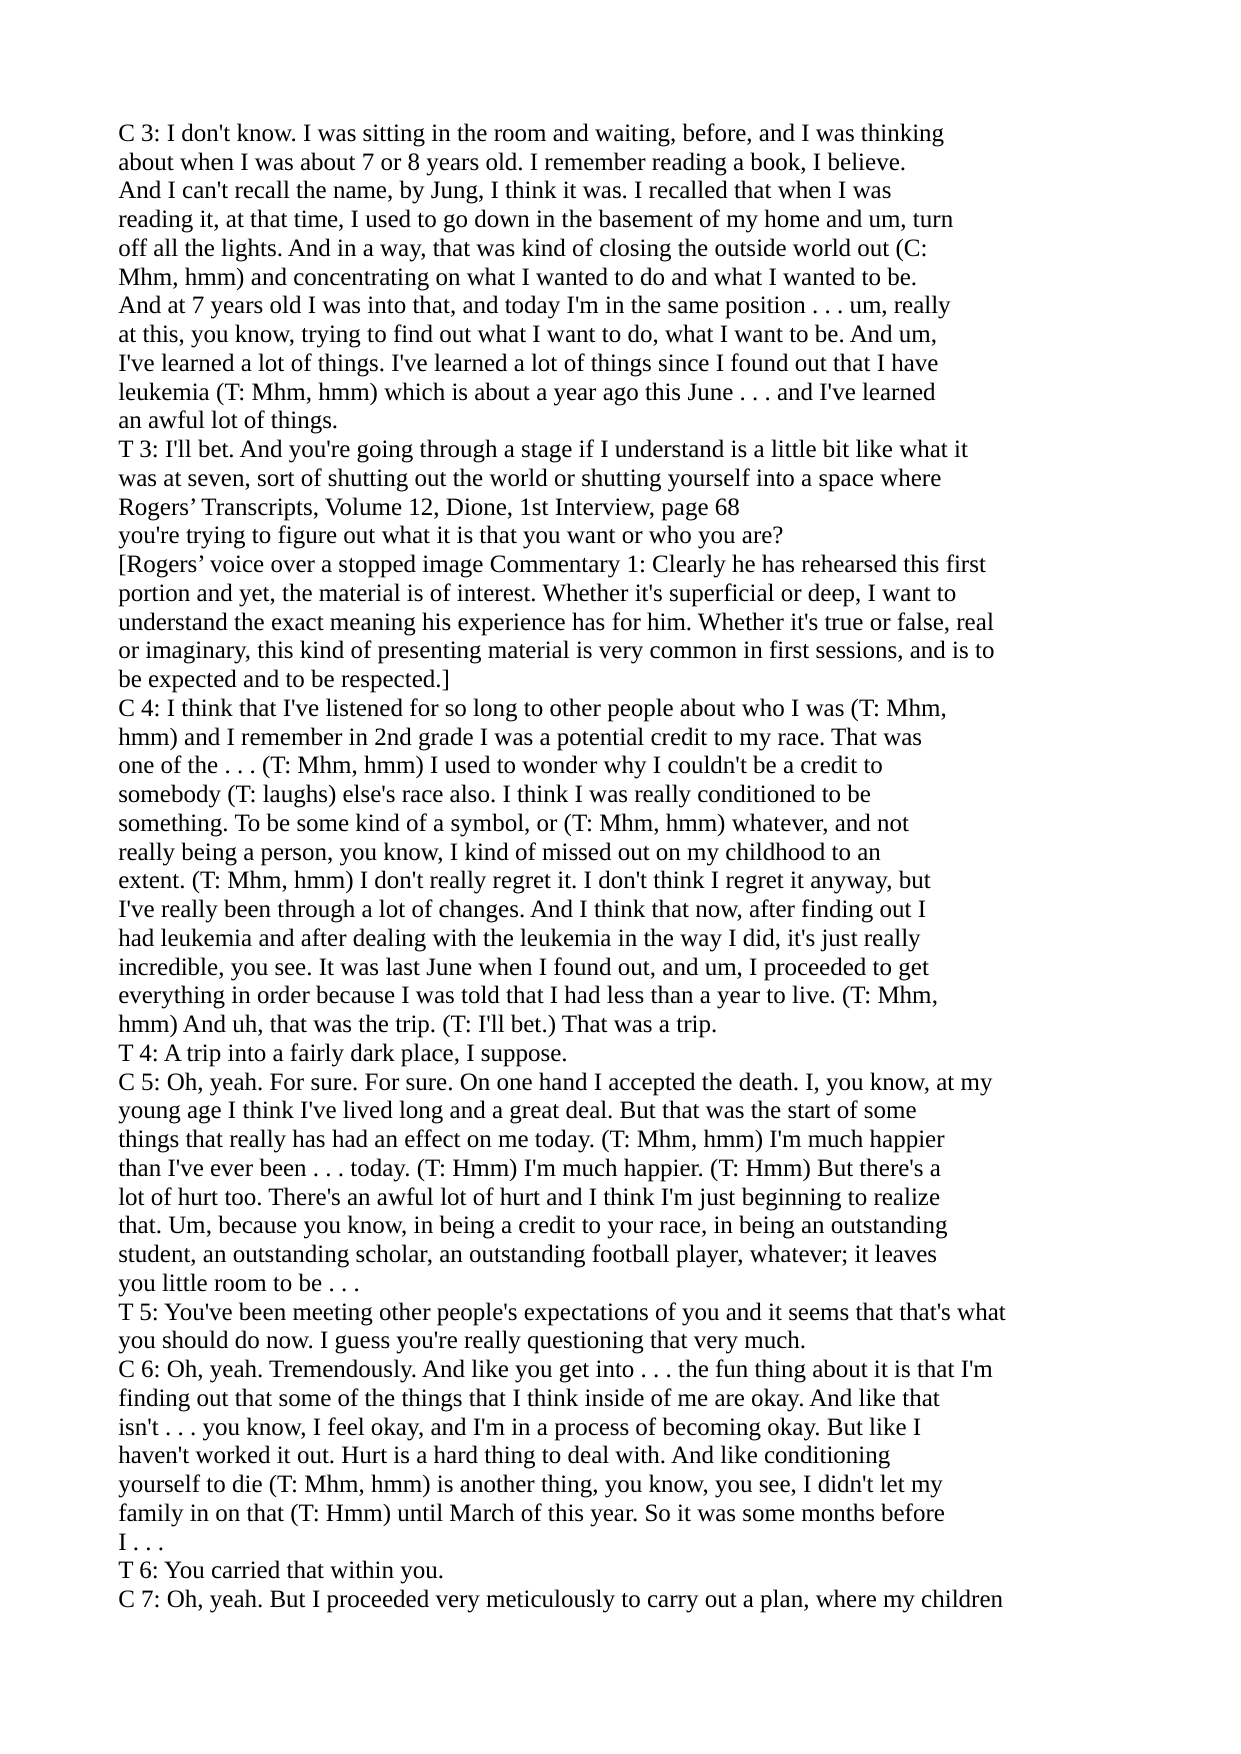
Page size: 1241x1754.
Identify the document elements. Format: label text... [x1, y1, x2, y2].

text off all the lights. And in a way, that was kind of closing the outside world out (C: [118, 233, 1122, 262]
text had leukemia and after dealing with the leukemia in the way I did, it's just really [118, 923, 1122, 952]
text I've really been through a lot of changes. And I think that now, after finding out I [118, 894, 1122, 923]
text haven't worked it out. Hurt is a hard thing to deal with. And like conditioning [118, 1441, 1122, 1469]
text I . . . [118, 1527, 1122, 1556]
text an awful lot of things. [118, 406, 1122, 434]
text or imaginary, this kind of presenting material is very common in first sessions, and is to [118, 636, 1122, 664]
text Rogers’ Transcripts, Volume 12, Dione, 1st Interview, page 68 [118, 492, 1122, 521]
text T 4: A trip into a fairly dark place, I suppose. [118, 1038, 1122, 1067]
text be expected and to be respected.] [118, 664, 1122, 693]
text extent. (T: Mhm, hmm) I don't really regret it. I don't think I regret it anyway, but [118, 866, 1122, 894]
text And at 7 years old I was into that, and today I'm in the same position . . . um, really [118, 291, 1122, 319]
text student, an outstanding scholar, an outstanding football player, whatever; it leaves [118, 1239, 1122, 1268]
text leukemia (T: Mhm, hmm) which is about a year ago this June . . . and I've learned [118, 377, 1122, 406]
text yourself to die (T: Mhm, hmm) is another thing, you know, you see, I didn't let my [118, 1469, 1122, 1498]
text things that really has had an effect on me today. (T: Mhm, hmm) I'm much happier [118, 1124, 1122, 1153]
text T 5: You've been meeting other people's expectations of you and it seems that that's what [118, 1297, 1122, 1326]
text T 3: I'll bet. And you're going through a stage if I understand is a little bit like what it [118, 434, 1122, 463]
text incredible, you see. It was last June when I found out, and um, I proceeded to get [118, 952, 1122, 981]
text than I've ever been . . . today. (T: Hmm) I'm much happier. (T: Hmm) But there's a [118, 1153, 1122, 1182]
text about when I was about 7 or 8 years old. I remember reading a book, I believe. [118, 147, 1122, 176]
text reading it, at that time, I used to go down in the basement of my home and um, turn [118, 204, 1122, 233]
text you're trying to figure out what it is that you want or who you are? [118, 521, 1122, 549]
text that. Um, because you know, in being a credit to your race, in being an outstanding [118, 1211, 1122, 1239]
text finding out that some of the things that I think inside of me are okay. And like that [118, 1383, 1122, 1412]
text really being a person, you know, I kind of missed out on my childhood to an [118, 837, 1122, 866]
text was at seven, sort of shutting out the world or shutting yourself into a space where [118, 463, 1122, 492]
text hmm) And uh, that was the trip. (T: I'll bet.) That was a trip. [118, 1009, 1122, 1038]
text I've learned a lot of things. I've learned a lot of things since I found out that I have [118, 348, 1122, 377]
text everything in order because I was told that I had less than a year to live. (T: Mhm, [118, 981, 1122, 1009]
text somebody (T: laughs) else's race also. I think I was really conditioned to be [118, 779, 1122, 808]
text C 6: Oh, yeah. Tremendously. And like you get into . . . the fun thing about it is that I'm [118, 1354, 1122, 1383]
text something. To be some kind of a symbol, or (T: Mhm, hmm) whatever, and not [118, 808, 1122, 837]
text portion and yet, the material is of interest. Whether it's superficial or deep, I want to [118, 578, 1122, 607]
text [Rogers’ voice over a stopped image Commentary 1: Clearly he has rehearsed this first [118, 549, 1122, 578]
text at this, you know, trying to find out what I want to do, what I want to be. And um, [118, 319, 1122, 348]
text Mhm, hmm) and concentrating on what I wanted to do and what I wanted to be. [118, 262, 1122, 291]
text T 6: You carried that within you. [118, 1556, 1122, 1584]
text C 5: Oh, yeah. For sure. For sure. On one hand I accepted the death. I, you know, at my [118, 1067, 1122, 1096]
text you should do now. I guess you're really questioning that very much. [118, 1326, 1122, 1354]
text understand the exact meaning his experience has for him. Whether it's true or false, real [118, 607, 1122, 636]
text lot of hurt too. There's an awful lot of hurt and I think I'm just beginning to realize [118, 1182, 1122, 1211]
text C 4: I think that I've listened for so long to other people about who I was (T: Mhm, [118, 693, 1122, 722]
text family in on that (T: Hmm) until March of this year. So it was some months before [118, 1498, 1122, 1527]
text C 7: Oh, yeah. But I proceeded very meticulously to carry out a plan, where my children [118, 1584, 1122, 1613]
text one of the . . . (T: Mhm, hmm) I used to wonder why I couldn't be a credit to [118, 751, 1122, 779]
text And I can't recall the name, by Jung, I think it was. I recalled that when I was [118, 176, 1122, 204]
text young age I think I've lived long and a great deal. But that was the start of some [118, 1096, 1122, 1124]
text you little room to be . . . [118, 1268, 1122, 1297]
text isn't . . . you know, I feel okay, and I'm in a process of becoming okay. But like I [118, 1412, 1122, 1441]
text hmm) and I remember in 2nd grade I was a potential credit to my race. That was [118, 722, 1122, 751]
text C 3: I don't know. I was sitting in the room and waiting, before, and I was thinking [118, 118, 1122, 147]
